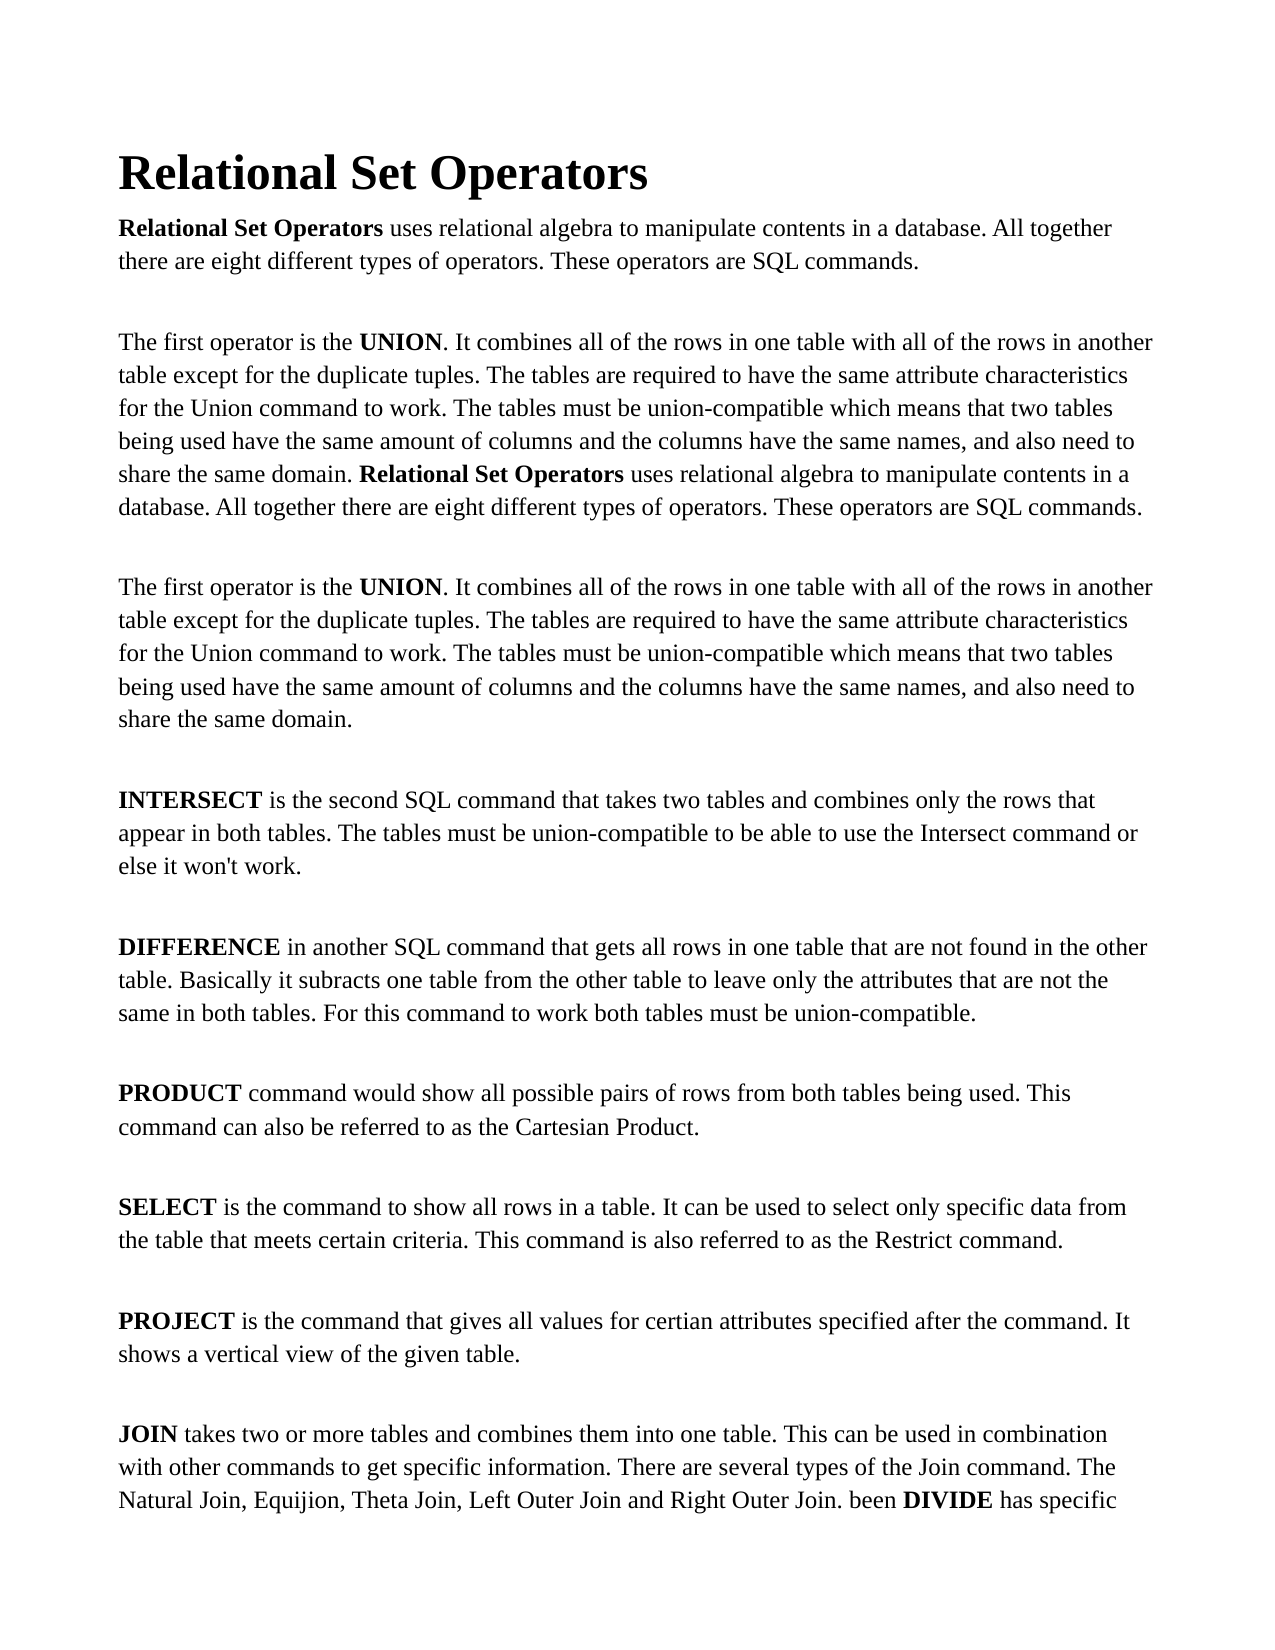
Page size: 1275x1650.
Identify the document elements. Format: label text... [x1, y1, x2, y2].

text The first operator is the UNION. It combines all of the rows in one table with all of the rows in another table except for the duplicate tuples. The tables are required to have the same attribute characteristics for the Union command to work. The tables must be union-compatible which means that two tables being used have the same amount of columns and the columns have the same names, and also need to share the same domain. [118, 539, 1157, 733]
text The first operator is the UNION. It combines all of the rows in one table with all of the rows in another table except for the duplicate tuples. The tables are required to have the same attribute characteristics for the Union command to work. The tables must be union-compatible which means that two tables being used have the same amount of columns and the columns have the same names, and also need to share the same domain. Relational Set Operators uses relational algebra to manipulate contents in a database. All together there are eight different types of operators. These operators are SQL commands. [118, 294, 1157, 521]
subtitle Relational Set Operators [118, 143, 1157, 201]
text Relational Set Operators uses relational algebra to manipulate contents in a database. All together there are eight different types of operators. These operators are SQL commands. [118, 213, 1157, 275]
text INTERSECT is the second SQL command that takes two tables and combines only the rows that appear in both tables. The tables must be union-compatible to be able to use the Intersect command or else it won't work. [118, 752, 1157, 880]
text SELECT is the command to show all rows in a table. It can be used to select only specific data from the table that meets certain criteria. This command is also referred to as the Restrict command. [118, 1159, 1157, 1254]
text PRODUCT command would show all possible pairs of rows from both tables being used. This command can also be referred to as the Cartesian Product. [118, 1046, 1157, 1140]
text PROJECT is the command that gives all values for certian attributes specified after the command. It shows a vertical view of the given table. [118, 1273, 1157, 1368]
text JOIN takes two or more tables and combines them into one table. This can be used in combination with other commands to get specific information. There are several types of the Join command. The Natural Join, Equijion, Theta Join, Left Outer Join and Right Outer Join. been DIVIDE has specific [118, 1386, 1157, 1514]
text DIFFERENCE in another SQL command that gets all rows in one table that are not found in the other table. Basically it subracts one table from the other table to leave only the attributes that are not the same in both tables. For this command to work both tables must be union-compatible. [118, 899, 1157, 1027]
